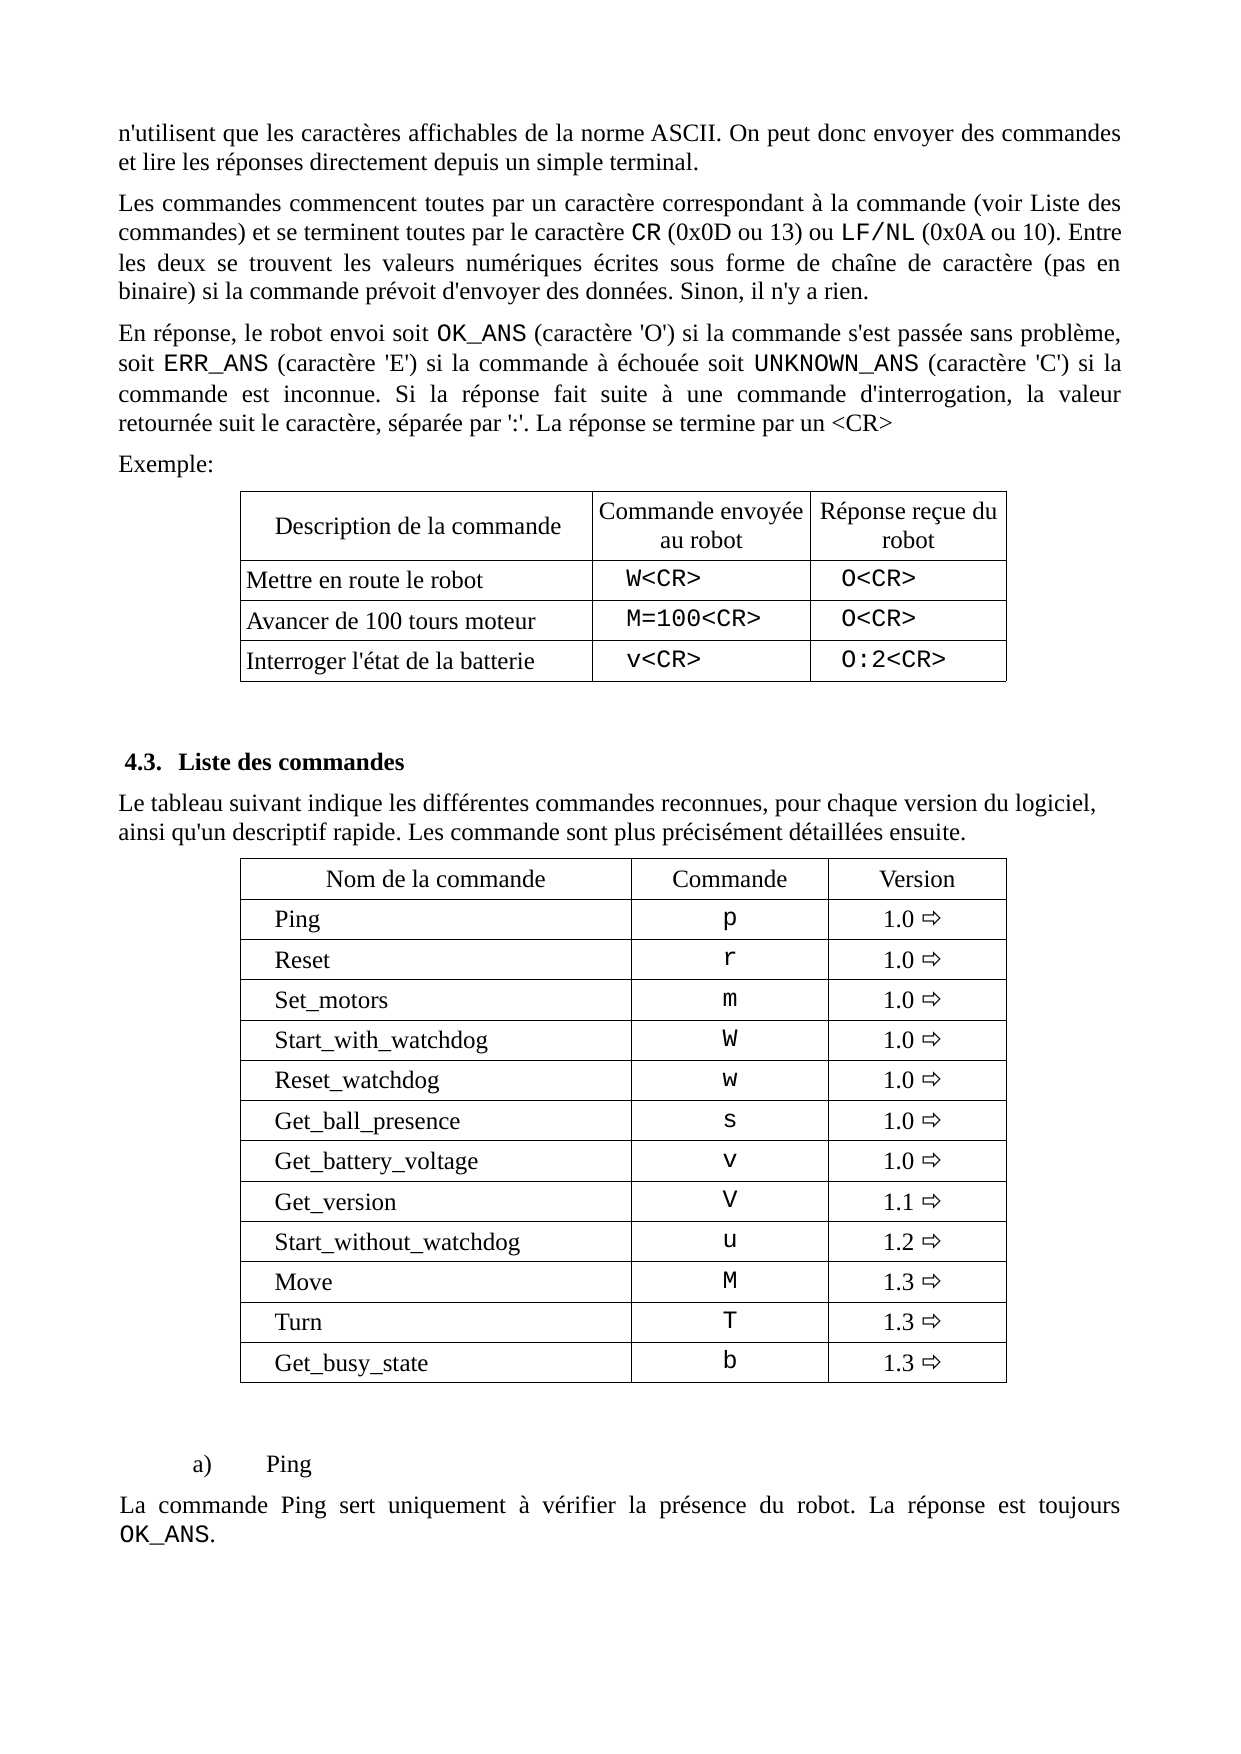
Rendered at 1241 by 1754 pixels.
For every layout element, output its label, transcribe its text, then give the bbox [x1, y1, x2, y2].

table_cell w [632, 1061, 828, 1100]
table_cell W [632, 1021, 828, 1060]
table_cell 1.1  [829, 1182, 1006, 1221]
table_header Commande [632, 859, 828, 898]
table_header Commande envoyée au robot [593, 492, 810, 560]
text Le tableau suivant indique les différentes commandes reconnues, pour chaque version du logiciel, ainsi qu'un descriptif rapide. Les commande sont plus précisément détaillées ensuite. [118, 788, 1122, 846]
table_cell 1.0  [829, 940, 1006, 979]
table_header Description de la commande [241, 492, 592, 560]
table_cell 1.0  [829, 900, 1006, 939]
table_cell b [632, 1343, 828, 1382]
table_cell u [632, 1222, 828, 1261]
table_cell Reset_watchdog [241, 1061, 631, 1100]
table_header Réponse reçue du robot [811, 492, 1006, 560]
table_cell 1.3  [829, 1262, 1006, 1302]
table_cell Get_ball_presence [241, 1101, 631, 1140]
table_cell s [632, 1101, 828, 1140]
table_cell Get_busy_state [241, 1343, 631, 1382]
subtitle Liste des commandes [118, 747, 1122, 776]
table_cell 1.0  [829, 1021, 1006, 1060]
table_cell 1.0  [829, 980, 1006, 1019]
table_cell Move [241, 1262, 631, 1302]
table_cell v<CR> [593, 641, 810, 681]
table_cell Get_battery_voltage [241, 1141, 631, 1181]
text Exemple: [118, 449, 1122, 478]
table_cell v [632, 1141, 828, 1181]
table_cell Get_version [241, 1182, 631, 1221]
table_cell Ping [241, 900, 631, 939]
table_header Nom de la commande [241, 859, 631, 898]
table_cell M [632, 1262, 828, 1302]
table_cell Mettre en route le robot [241, 561, 592, 600]
table_cell Start_without_watchdog [241, 1222, 631, 1261]
table_cell Interroger l'état de la batterie [241, 641, 592, 681]
table_cell M=100<CR> [593, 601, 810, 640]
table_cell T [632, 1303, 828, 1342]
table_cell Start_with_watchdog [241, 1021, 631, 1060]
table_cell 1.0  [829, 1061, 1006, 1100]
text Les commandes commencent toutes par un caractère correspondant à la commande (voir Liste des commandes) et se terminent toutes par le caractère CR (0x0D ou 13) ou LF/NL (0x0A ou 10). Entre les deux se trouvent les valeurs numériques écrites sous forme de chaîne de caractère (pas en binaire) si la commande prévoit d'envoyer des données. Sinon, il n'y a rien. [118, 188, 1122, 305]
table_cell Set_motors [241, 980, 631, 1019]
table_cell p [632, 900, 828, 939]
table_cell 1.0  [829, 1101, 1006, 1140]
table_cell Turn [241, 1303, 631, 1342]
table_cell O:2<CR> [811, 641, 1006, 681]
table_cell W<CR> [593, 561, 810, 600]
table_cell O<CR> [811, 601, 1006, 640]
text n'utilisent que les caractères affichables de la norme ASCII. On peut donc envoyer des commandes et lire les réponses directement depuis un simple terminal. [118, 118, 1122, 176]
table_cell O<CR> [811, 561, 1006, 600]
table_cell 1.2  [829, 1222, 1006, 1261]
table_cell V [632, 1182, 828, 1221]
table_cell 1.3  [829, 1303, 1006, 1342]
table_cell 1.0  [829, 1141, 1006, 1181]
text La commande Ping sert uniquement à vérifier la présence du robot. La réponse est toujours OK_ANS. [119, 1490, 1122, 1549]
table_header Version [829, 859, 1006, 898]
table_cell Reset [241, 940, 631, 979]
table_cell r [632, 940, 828, 979]
table_cell Avancer de 100 tours moteur [241, 601, 592, 640]
table_cell 1.3  [829, 1343, 1006, 1382]
subtitle Ping [186, 1449, 1122, 1477]
text En réponse, le robot envoi soit OK_ANS (caractère 'O') si la commande s'est passée sans problème, soit ERR_ANS (caractère 'E') si la commande à échouée soit UNKNOWN_ANS (caractère 'C') si la commande est inconnue. Si la réponse fait suite à une commande d'interrogation, la valeur retournée suit le caractère, séparée par ':'. La réponse se termine par un <CR> [118, 318, 1122, 437]
table_cell m [632, 980, 828, 1019]
